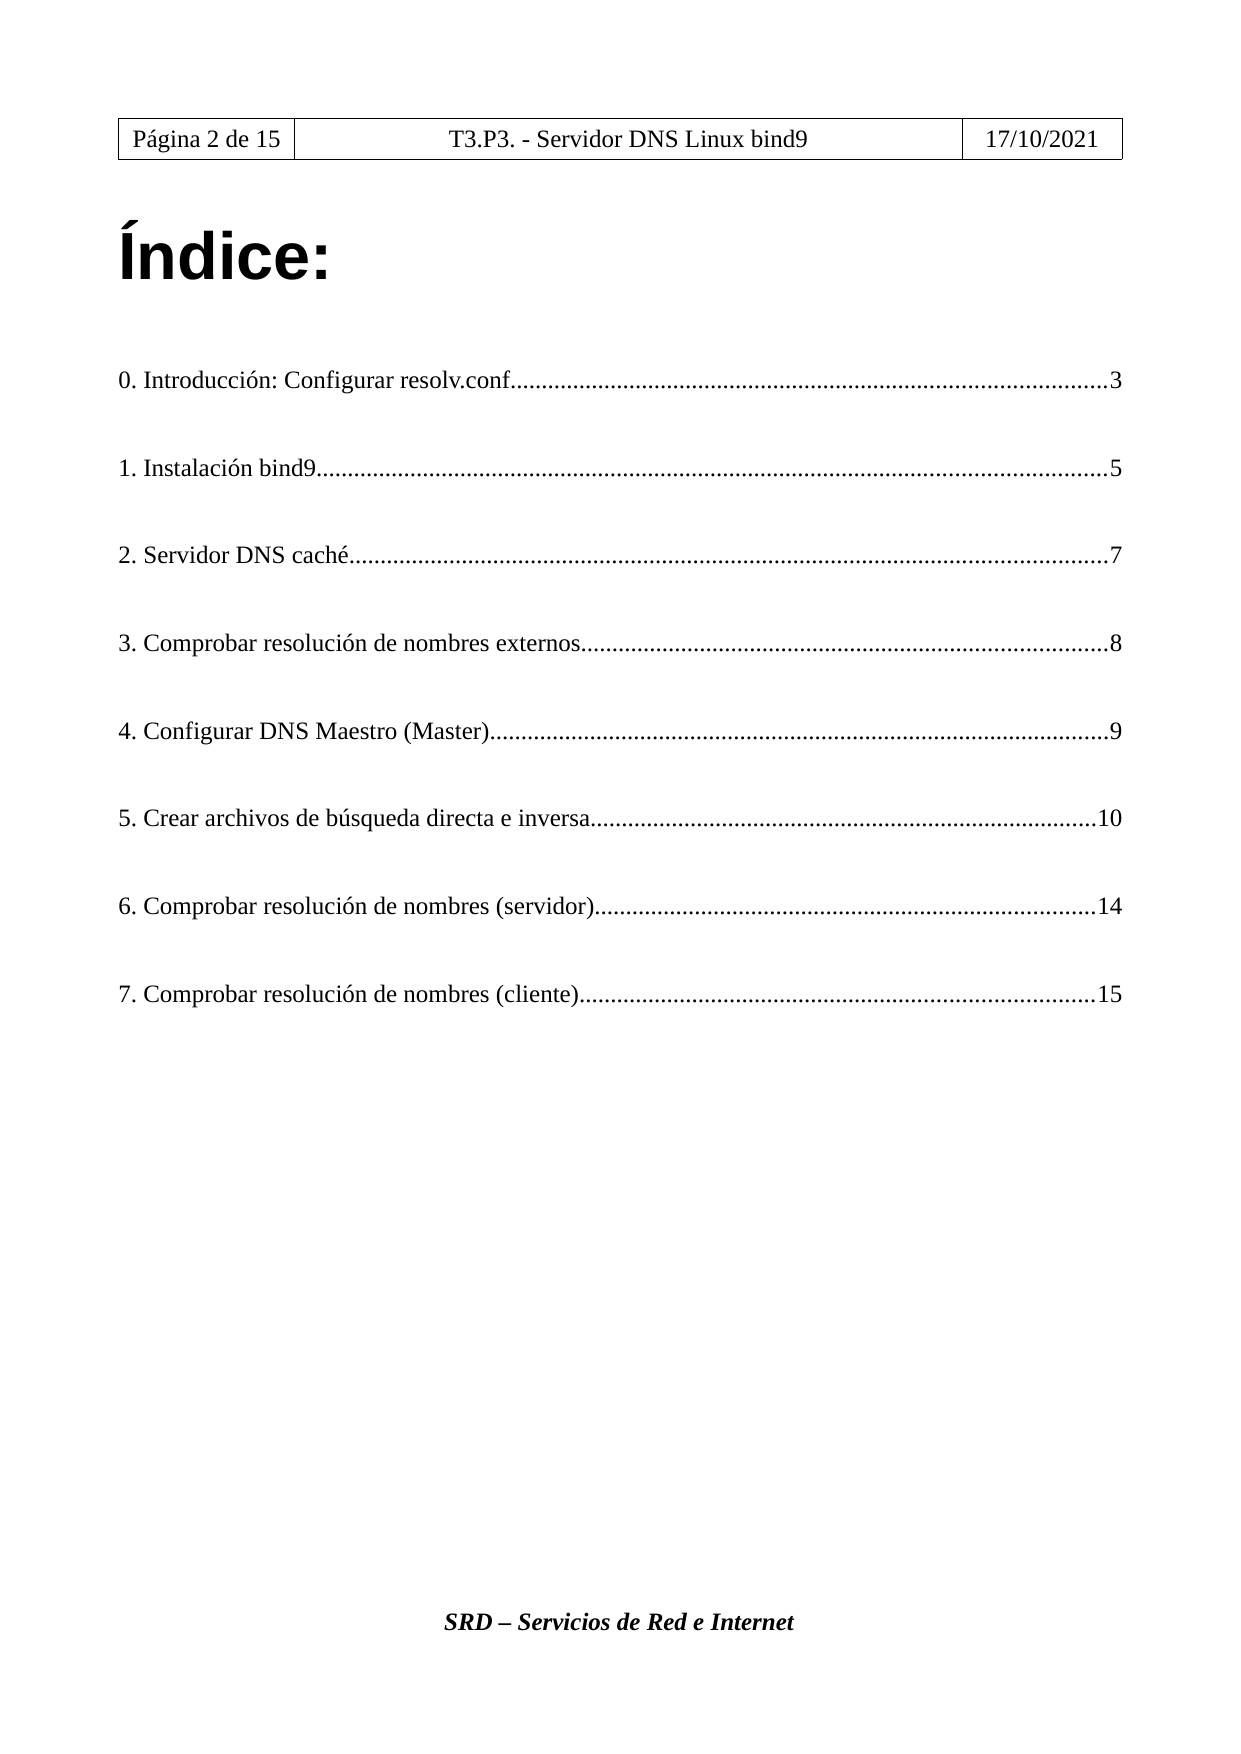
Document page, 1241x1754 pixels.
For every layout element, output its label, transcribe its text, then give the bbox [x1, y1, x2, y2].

text 2. Servidor DNS caché 7 [118, 540, 1122, 569]
text 7. Comprobar resolución de nombres (cliente) 15 [118, 979, 1122, 1008]
subtitle Índice: [118, 217, 1122, 293]
text 3. Comprobar resolución de nombres externos 8 [118, 628, 1122, 657]
text 4. Configurar DNS Maestro (Master) 9 [118, 716, 1122, 744]
text 1. Instalación bind9 5 [118, 453, 1122, 481]
text 5. Crear archivos de búsqueda directa e inversa 10 [118, 803, 1122, 832]
text 0. Introducción: Configurar resolv.conf 3 [118, 365, 1122, 394]
text 6. Comprobar resolución de nombres (servidor) 14 [118, 891, 1122, 920]
